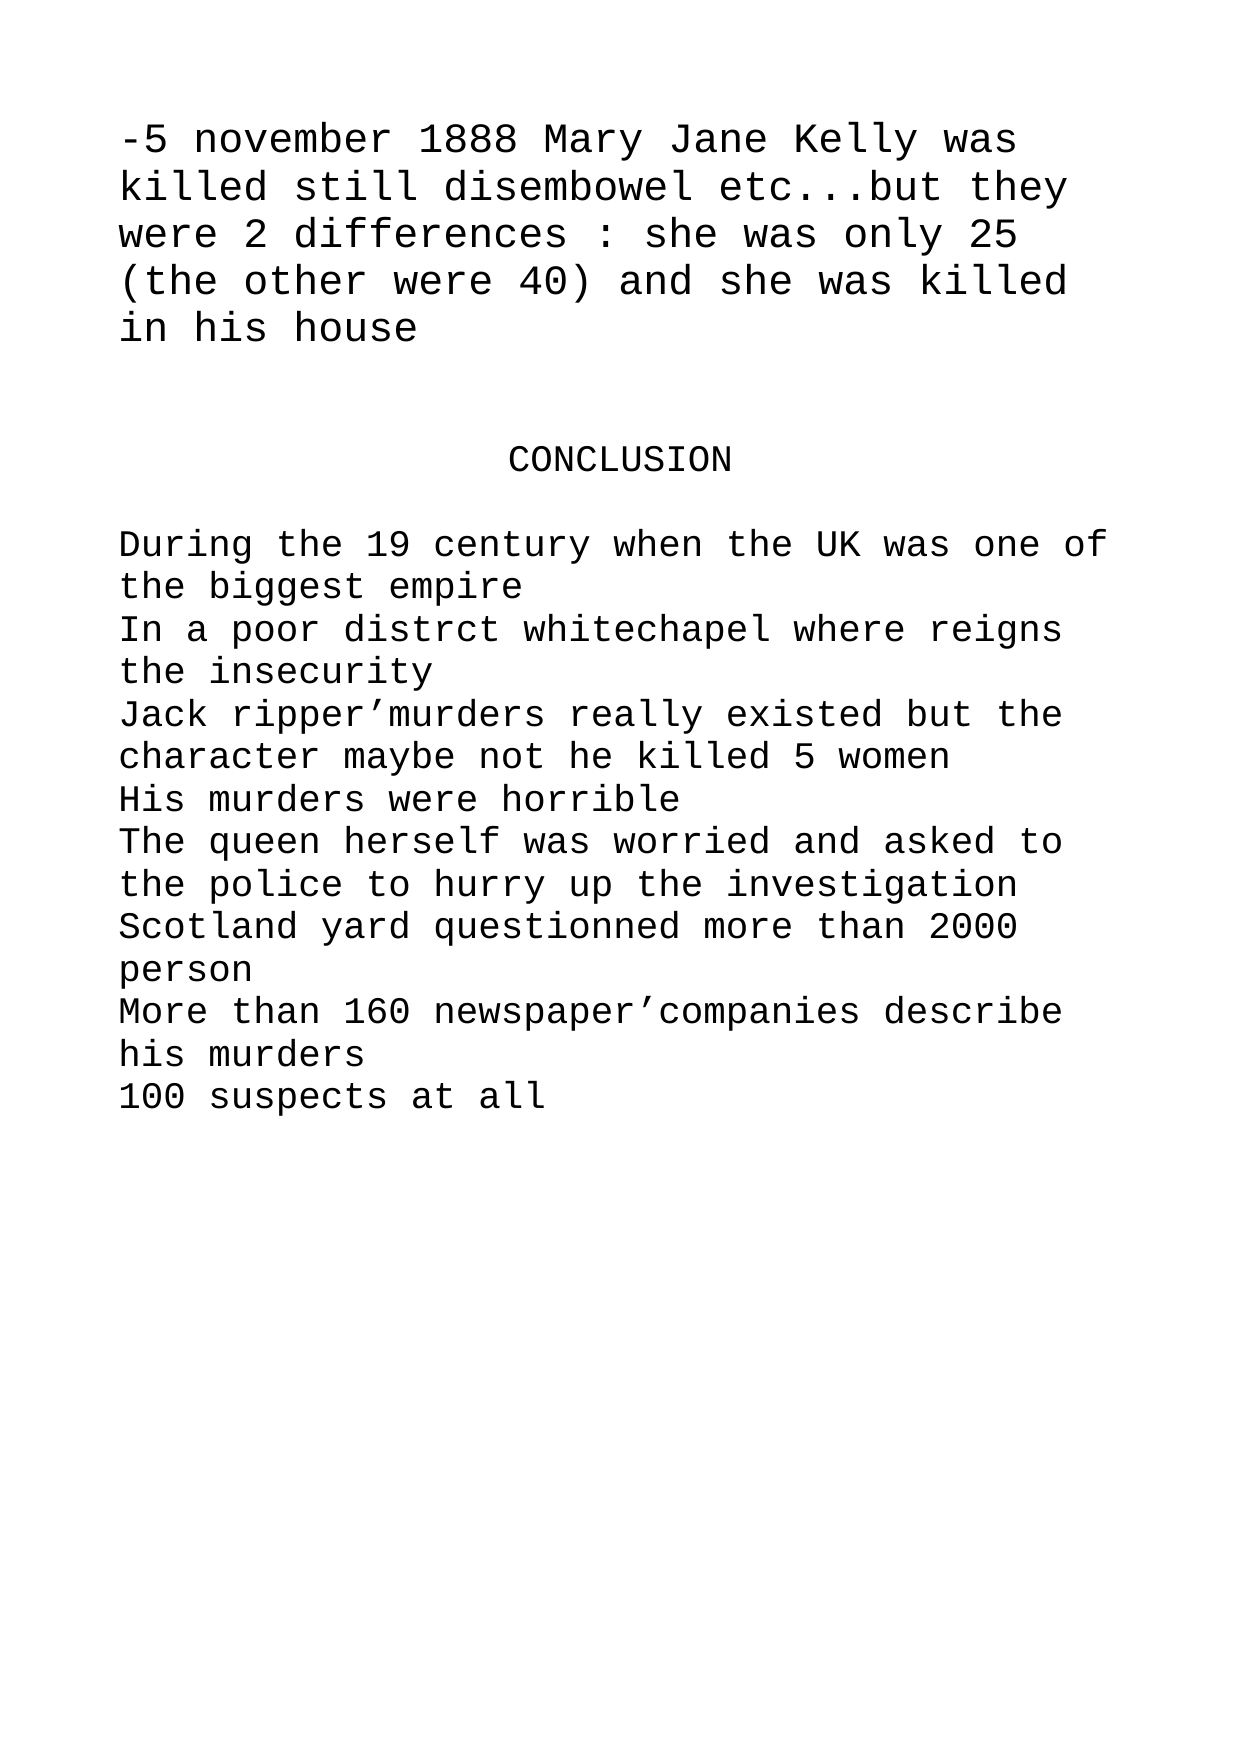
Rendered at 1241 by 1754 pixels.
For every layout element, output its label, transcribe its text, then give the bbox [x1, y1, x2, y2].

text More than 160 newspaper’companies describe his murders [118, 992, 1122, 1077]
text Scotland yard questionned more than 2000 person [118, 907, 1122, 992]
text CONCLUSION [118, 440, 1122, 482]
text During the 19 century when the UK was one of the biggest empire [118, 525, 1122, 610]
text His murders were horrible [118, 780, 1122, 822]
text Jack ripper’murders really existed but the character maybe not he killed 5 women [118, 695, 1122, 780]
text The queen herself was worried and asked to the police to hurry up the investigation [118, 822, 1122, 907]
text -5 november 1888 Mary Jane Kelly was killed still disembowel etc...but they were 2 differences : she was only 25 (the other were 40) and she was killed in his house [118, 118, 1122, 354]
text In a poor distrct whitechapel where reigns the insecurity [118, 610, 1122, 695]
text 100 suspects at all [118, 1077, 1122, 1120]
